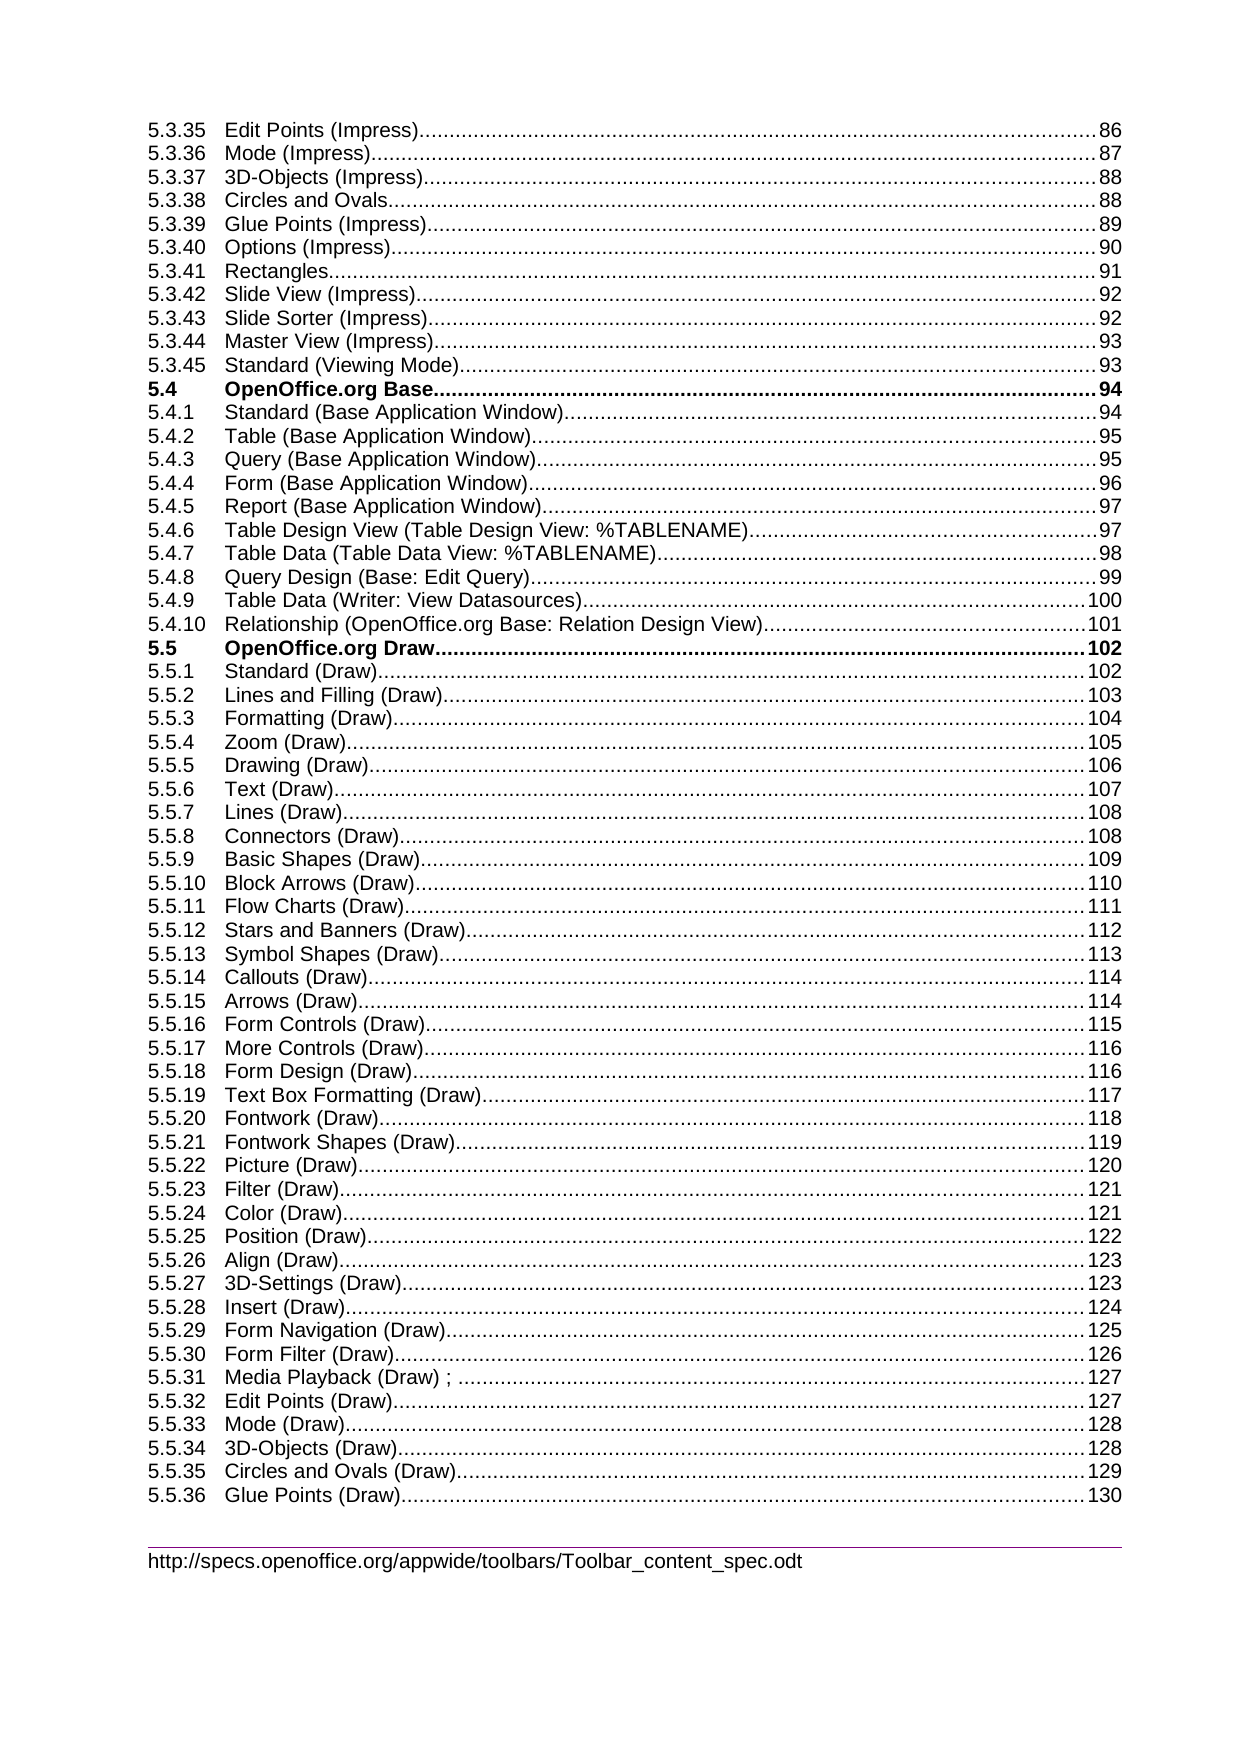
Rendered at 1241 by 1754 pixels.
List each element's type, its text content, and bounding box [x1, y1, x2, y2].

text 5.5.19 Text Box Formatting (Draw) 117 [148, 1083, 1122, 1107]
text 5.5.35 Circles and Ovals (Draw) 129 [148, 1460, 1122, 1483]
text 5.5.27 3D-Settings (Draw) 123 [148, 1272, 1122, 1295]
text 5.5.36 Glue Points (Draw) 130 [148, 1483, 1122, 1507]
text 5.3.44 Master View (Impress) 93 [148, 330, 1122, 353]
text 5.5.11 Flow Charts (Draw) 111 [148, 895, 1122, 918]
text 5.3.39 Glue Points (Impress) 89 [148, 212, 1122, 236]
text 5.5.12 Stars and Banners (Draw) 112 [148, 918, 1122, 942]
text 5.3.36 Mode (Impress) 87 [148, 142, 1122, 165]
text 5.5.6 Text (Draw) 107 [148, 777, 1122, 801]
text 5.4.7 Table Data (Table Data View: %TABLENAME) 98 [148, 542, 1122, 565]
text 5.5.23 Filter (Draw) 121 [148, 1177, 1122, 1201]
text 5.4.5 Report (Base Application Window) 97 [148, 495, 1122, 518]
text 5.3.41 Rectangles 91 [148, 259, 1122, 283]
text 5.5.31 Media Playback (Draw) ; 127 [148, 1366, 1122, 1389]
text 5.4.10 Relationship (OpenOffice.org Base: Relation Design View) 101 [148, 612, 1122, 636]
text 5.3.45 Standard (Viewing Mode) 93 [148, 353, 1122, 377]
text 5.4 OpenOffice.org Base 94 [148, 377, 1122, 401]
text 5.4.1 Standard (Base Application Window) 94 [148, 401, 1122, 424]
text 5.5.7 Lines (Draw) 108 [148, 801, 1122, 824]
text 5.5.22 Picture (Draw) 120 [148, 1154, 1122, 1177]
text 5.5.8 Connectors (Draw) 108 [148, 824, 1122, 848]
text 5.5.10 Block Arrows (Draw) 110 [148, 871, 1122, 895]
text 5.3.37 3D-Objects (Impress) 88 [148, 165, 1122, 189]
text 5.5.3 Formatting (Draw) 104 [148, 707, 1122, 730]
text 5.4.2 Table (Base Application Window) 95 [148, 424, 1122, 448]
text 5.5.26 Align (Draw) 123 [148, 1248, 1122, 1272]
text 5.5.17 More Controls (Draw) 116 [148, 1036, 1122, 1060]
text 5.3.35 Edit Points (Impress) 86 [148, 118, 1122, 142]
text 5.5.21 Fontwork Shapes (Draw) 119 [148, 1130, 1122, 1154]
text 5.5.32 Edit Points (Draw) 127 [148, 1389, 1122, 1413]
text 5.5.5 Drawing (Draw) 106 [148, 754, 1122, 777]
text 5.5.16 Form Controls (Draw) 115 [148, 1013, 1122, 1036]
text 5.5.33 Mode (Draw) 128 [148, 1413, 1122, 1436]
text 5.5.25 Position (Draw) 122 [148, 1224, 1122, 1248]
text 5.4.9 Table Data (Writer: View Datasources) 100 [148, 589, 1122, 612]
text 5.5.20 Fontwork (Draw) 118 [148, 1107, 1122, 1130]
text 5.5.13 Symbol Shapes (Draw) 113 [148, 942, 1122, 966]
text 5.5.34 3D-Objects (Draw) 128 [148, 1436, 1122, 1460]
text 5.3.40 Options (Impress) 90 [148, 236, 1122, 259]
text 5.5.30 Form Filter (Draw) 126 [148, 1342, 1122, 1366]
text 5.3.43 Slide Sorter (Impress) 92 [148, 306, 1122, 330]
text 5.4.3 Query (Base Application Window) 95 [148, 448, 1122, 471]
text 5.4.4 Form (Base Application Window) 96 [148, 471, 1122, 495]
text 5.5.15 Arrows (Draw) 114 [148, 989, 1122, 1013]
text 5.5.24 Color (Draw) 121 [148, 1201, 1122, 1224]
text 5.5.1 Standard (Draw) 102 [148, 659, 1122, 683]
text 5.5.4 Zoom (Draw) 105 [148, 730, 1122, 754]
text 5.5.14 Callouts (Draw) 114 [148, 966, 1122, 989]
text 5.5.29 Form Navigation (Draw) 125 [148, 1319, 1122, 1342]
text 5.5.28 Insert (Draw) 124 [148, 1295, 1122, 1319]
text 5.3.38 Circles and Ovals 88 [148, 189, 1122, 212]
text 5.4.8 Query Design (Base: Edit Query) 99 [148, 565, 1122, 589]
text 5.5 OpenOffice.org Draw 102 [148, 636, 1122, 659]
text 5.4.6 Table Design View (Table Design View: %TABLENAME) 97 [148, 518, 1122, 542]
text 5.3.42 Slide View (Impress) 92 [148, 283, 1122, 306]
text 5.5.2 Lines and Filling (Draw) 103 [148, 683, 1122, 707]
text 5.5.18 Form Design (Draw) 116 [148, 1060, 1122, 1083]
text 5.5.9 Basic Shapes (Draw) 109 [148, 848, 1122, 871]
